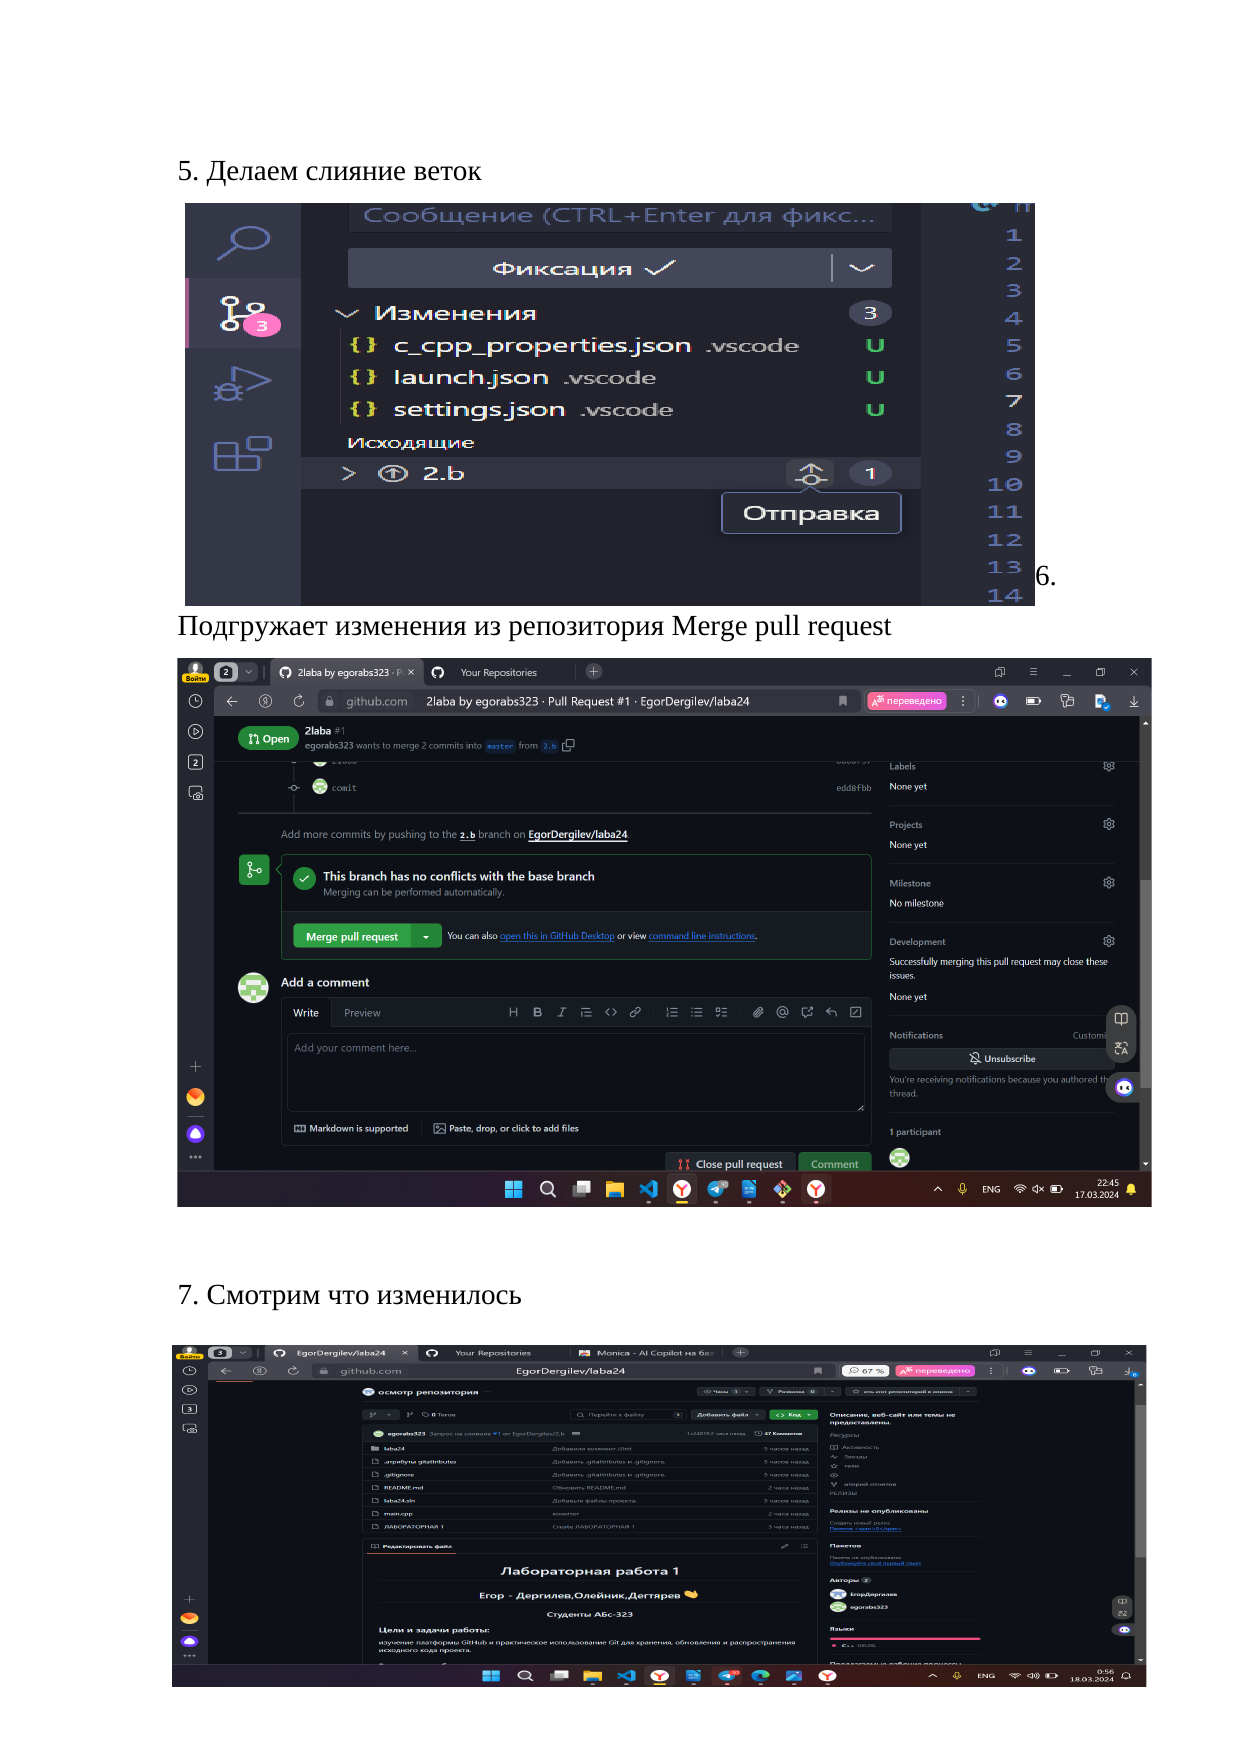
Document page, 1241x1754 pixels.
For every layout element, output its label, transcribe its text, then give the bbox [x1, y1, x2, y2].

text 5. Делаем слияние веток [177, 153, 1152, 187]
text 6. Подгружает изменения из репозитория Merge pull request [177, 558, 1152, 642]
text 7. Cмотрим что изменилось [177, 1277, 1152, 1311]
picture [185, 203, 1035, 606]
picture [172, 1345, 1147, 1687]
picture [177, 658, 1152, 1207]
